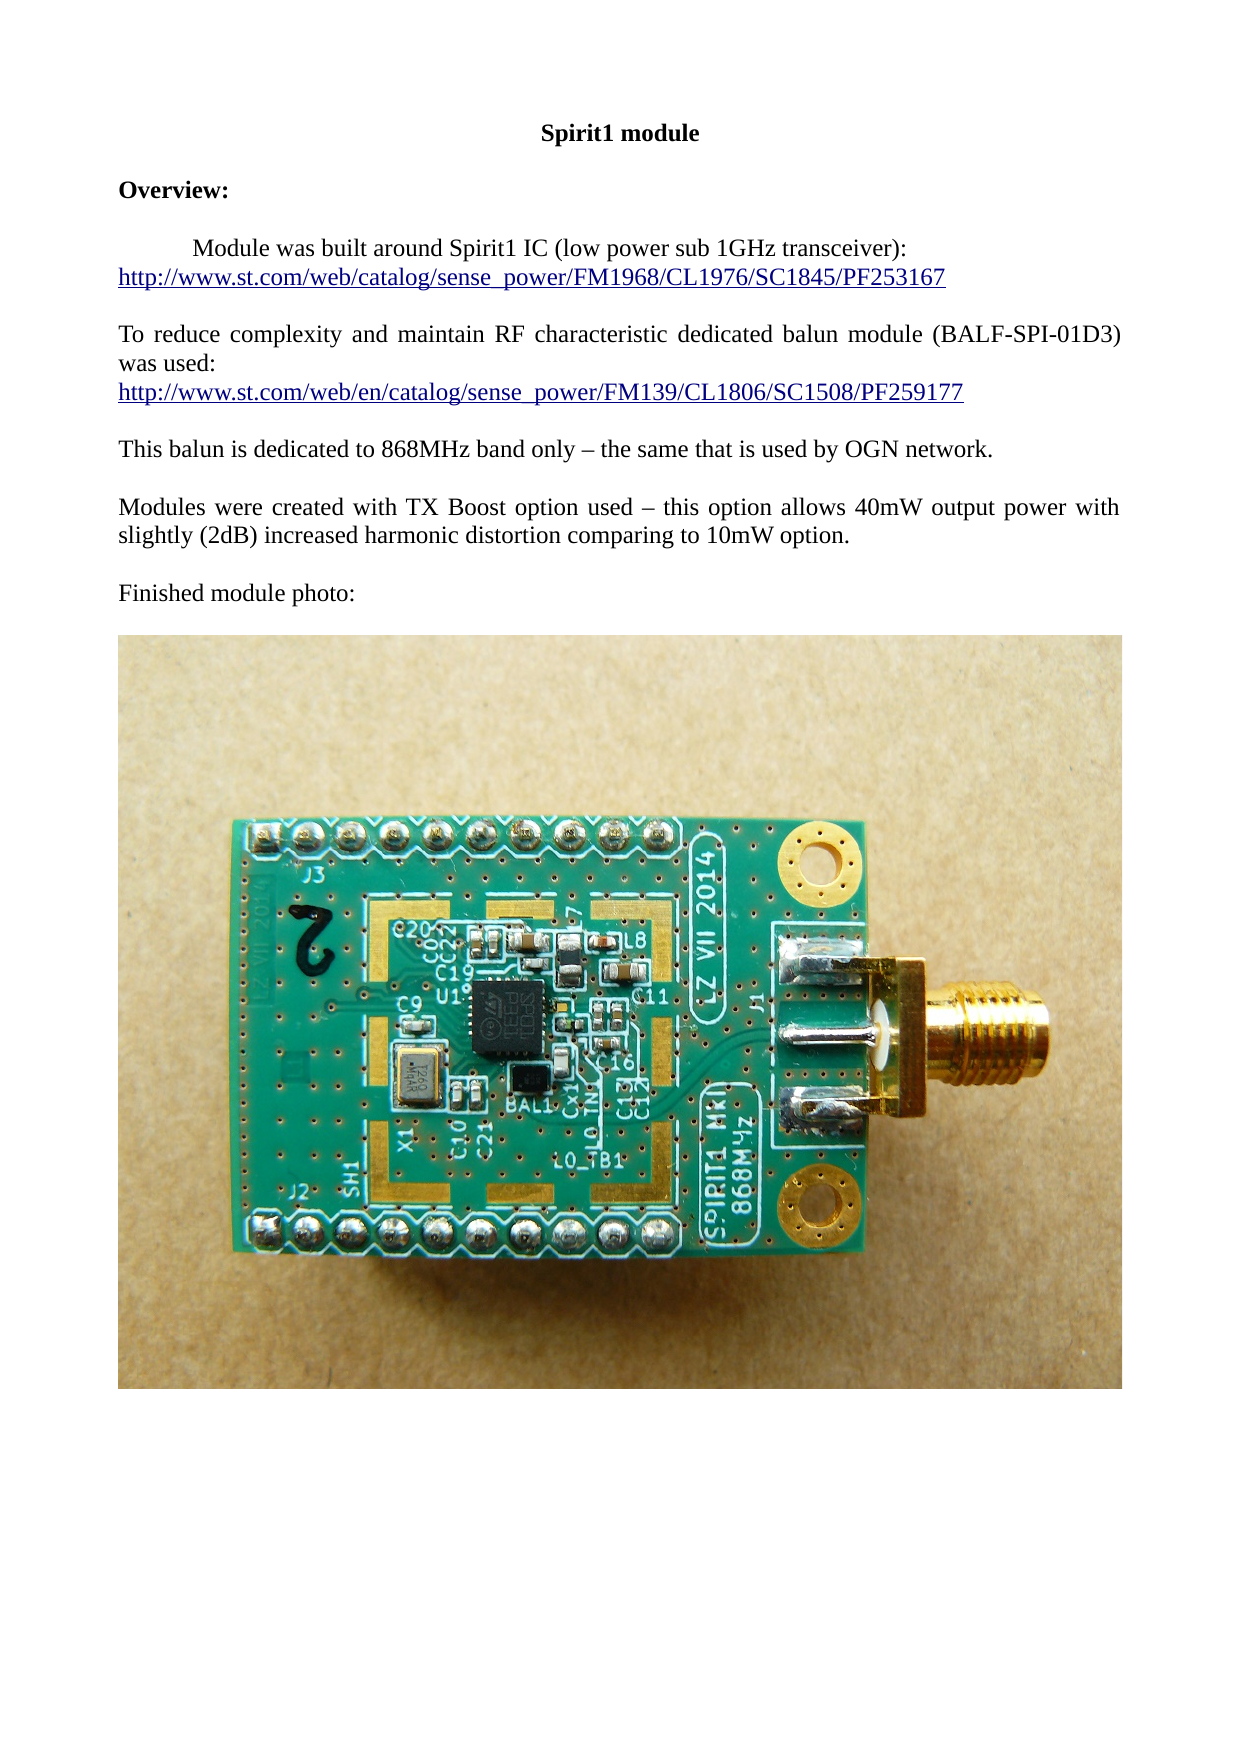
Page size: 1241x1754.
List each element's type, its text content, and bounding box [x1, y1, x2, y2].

text http://www.st.com/web/catalog/sense_power/FM1968/CL1976/SC1845/PF253167 [118, 262, 1122, 291]
text Finished module photo: [118, 578, 1122, 607]
text Module was built around Spirit1 IC (low power sub 1GHz transceiver): [118, 233, 1122, 262]
text Spirit1 module [118, 118, 1122, 147]
text This balun is dedicated to 868MHz band only – the same that is used by OGN network. [118, 434, 1122, 463]
text http://www.st.com/web/en/catalog/sense_power/FM139/CL1806/SC1508/PF259177 [118, 377, 1122, 406]
text Overview: [118, 176, 1122, 204]
text Modules were created with TX Boost option used – this option allows 40mW output power with slightly (2dB) increased harmonic distortion comparing to 10mW option. [118, 492, 1122, 549]
text To reduce complexity and maintain RF characteristic dedicated balun module (BALF-SPI-01D3) was used: [118, 319, 1122, 377]
picture [118, 635, 1123, 1389]
